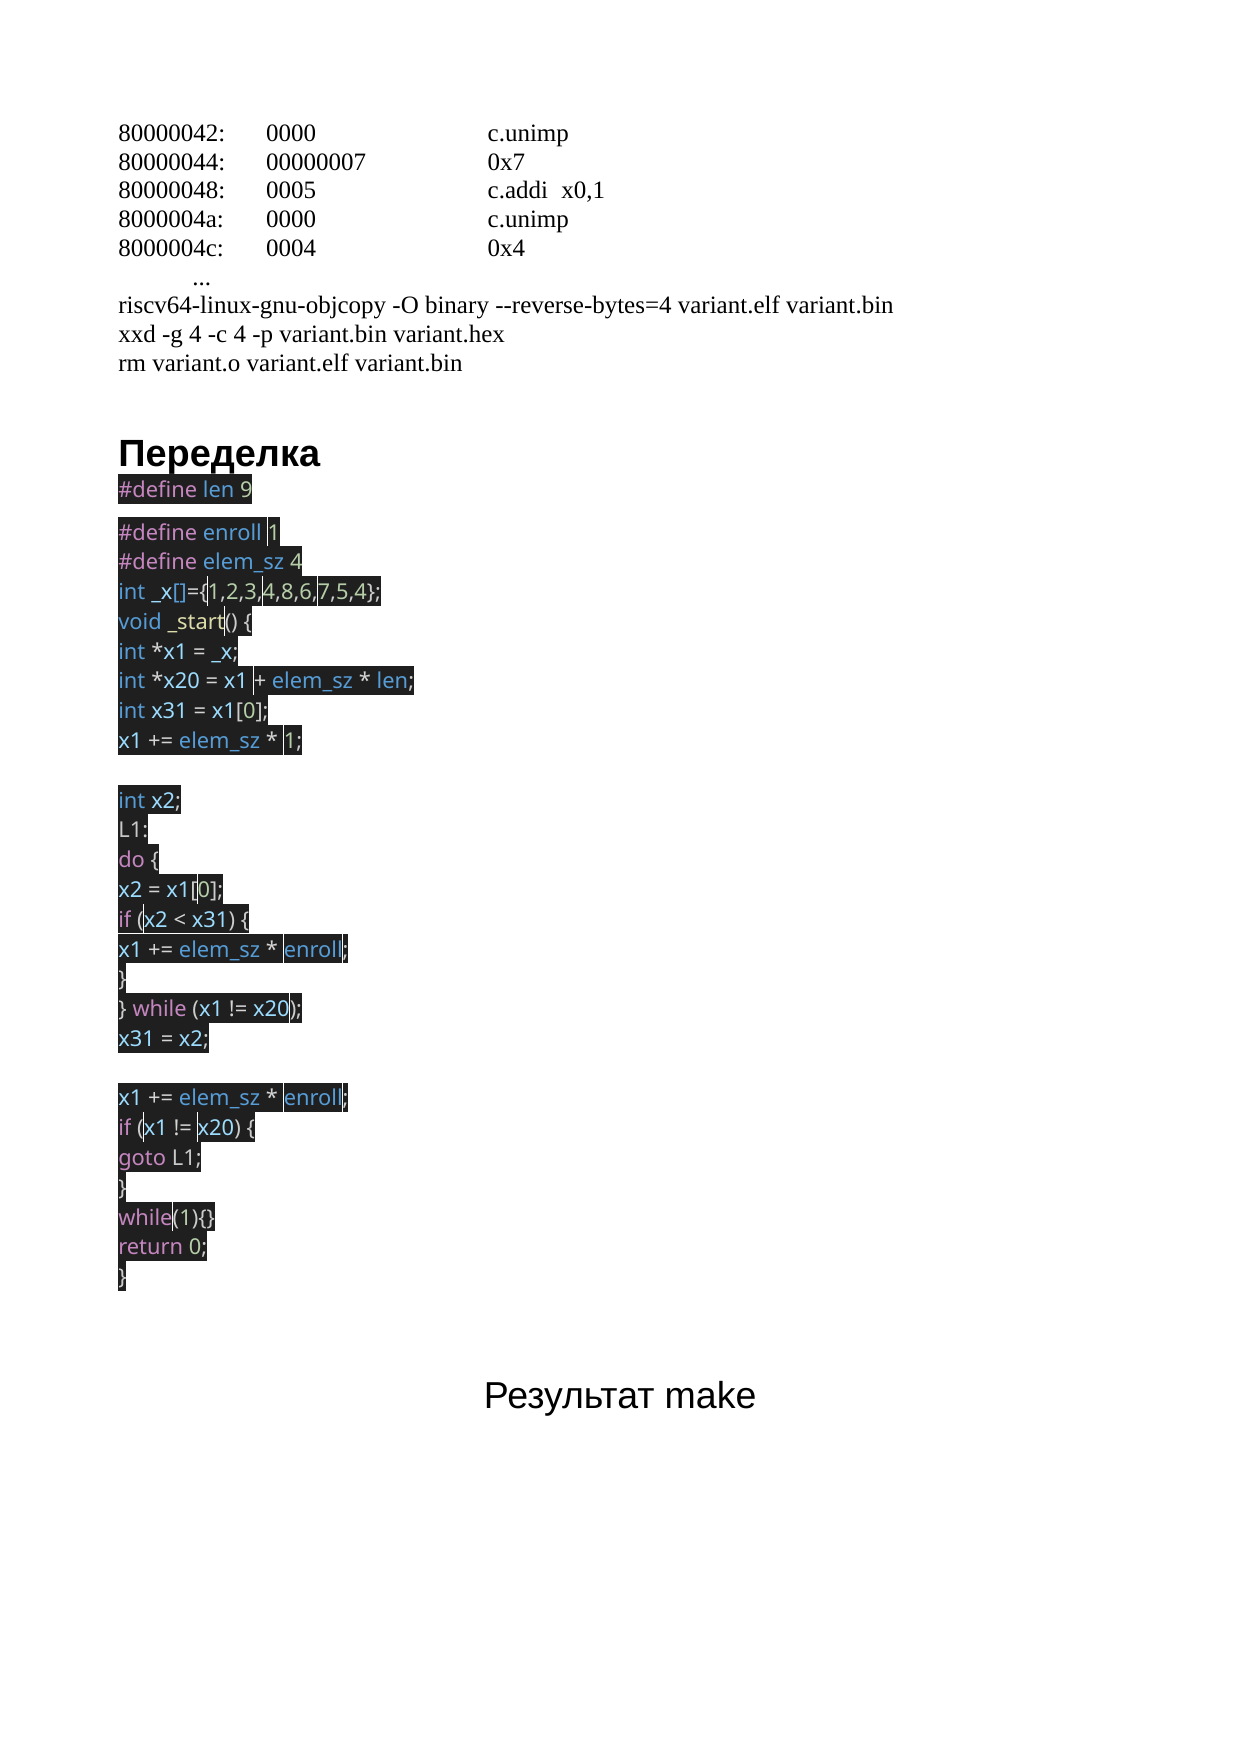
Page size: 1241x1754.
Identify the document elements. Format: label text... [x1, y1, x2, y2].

text L1: [118, 814, 1122, 844]
text int *x20 = x1 + elem_sz * len; [118, 666, 1122, 695]
subtitle Переделка #define len 9 [118, 431, 1122, 504]
text } [118, 963, 1122, 993]
text } [118, 1172, 1122, 1202]
text } [118, 1261, 1122, 1291]
text do { [118, 844, 1122, 874]
text return 0; [118, 1231, 1122, 1261]
text #define enroll 1 [118, 517, 1122, 546]
text 80000044: 00000007 0x7 [118, 147, 1122, 176]
text int x2; [118, 784, 1122, 814]
subtitle Результат make [118, 1373, 1122, 1417]
text 80000042: 0000 c.unimp [118, 118, 1122, 147]
text 8000004c: 0004 0x4 [118, 233, 1122, 262]
text if (x1 != x20) { [118, 1112, 1122, 1142]
text goto L1; [118, 1142, 1122, 1172]
text while(1){} [118, 1202, 1122, 1231]
text x31 = x2; [118, 1023, 1122, 1053]
text 80000048: 0005 c.addi x0,1 [118, 176, 1122, 204]
text x1 += elem_sz * enroll; [118, 1082, 1122, 1112]
text int *x1 = _x; [118, 636, 1122, 666]
text void _start() { [118, 606, 1122, 636]
text if (x2 < x31) { [118, 904, 1122, 933]
text rm variant.o variant.elf variant.bin [118, 348, 1122, 377]
text xxd -g 4 -c 4 -p variant.bin variant.hex [118, 319, 1122, 348]
text #define elem_sz 4 [118, 546, 1122, 576]
text x1 += elem_sz * 1; [118, 725, 1122, 755]
text x1 += elem_sz * enroll; [118, 933, 1122, 963]
text ... [118, 262, 1122, 291]
text riscv64-linux-gnu-objcopy -O binary --reverse-bytes=4 variant.elf variant.bin [118, 291, 1122, 319]
text } while (x1 != x20); [118, 993, 1122, 1023]
text int _x[]={1,2,3,4,8,6,7,5,4}; [118, 576, 1122, 606]
text 8000004a: 0000 c.unimp [118, 204, 1122, 233]
text x2 = x1[0]; [118, 874, 1122, 904]
text int x31 = x1[0]; [118, 695, 1122, 725]
